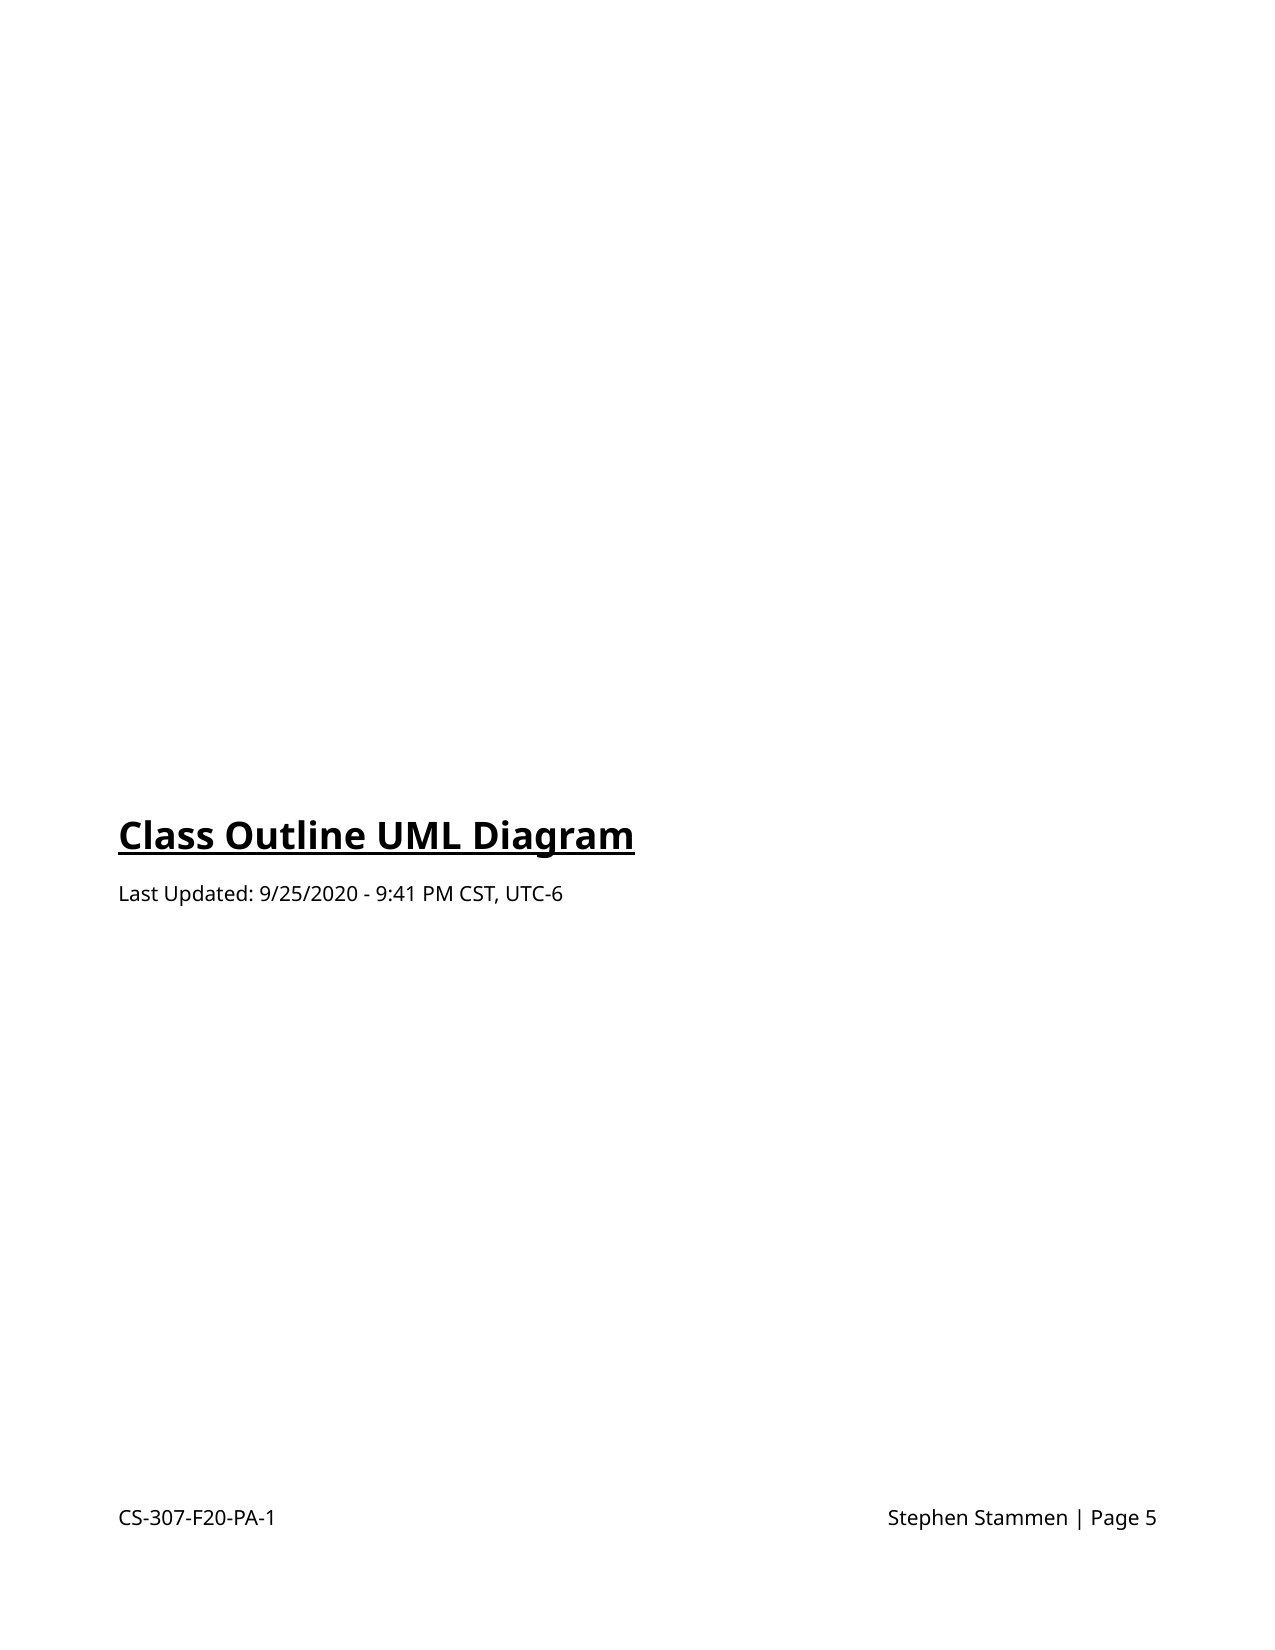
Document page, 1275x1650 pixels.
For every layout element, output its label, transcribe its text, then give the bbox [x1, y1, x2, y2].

text Last Updated: 9/25/2020 - 9:41 PM CST, UTC-6 [118, 879, 1157, 907]
subtitle Class Outline UML Diagram [118, 809, 1157, 860]
